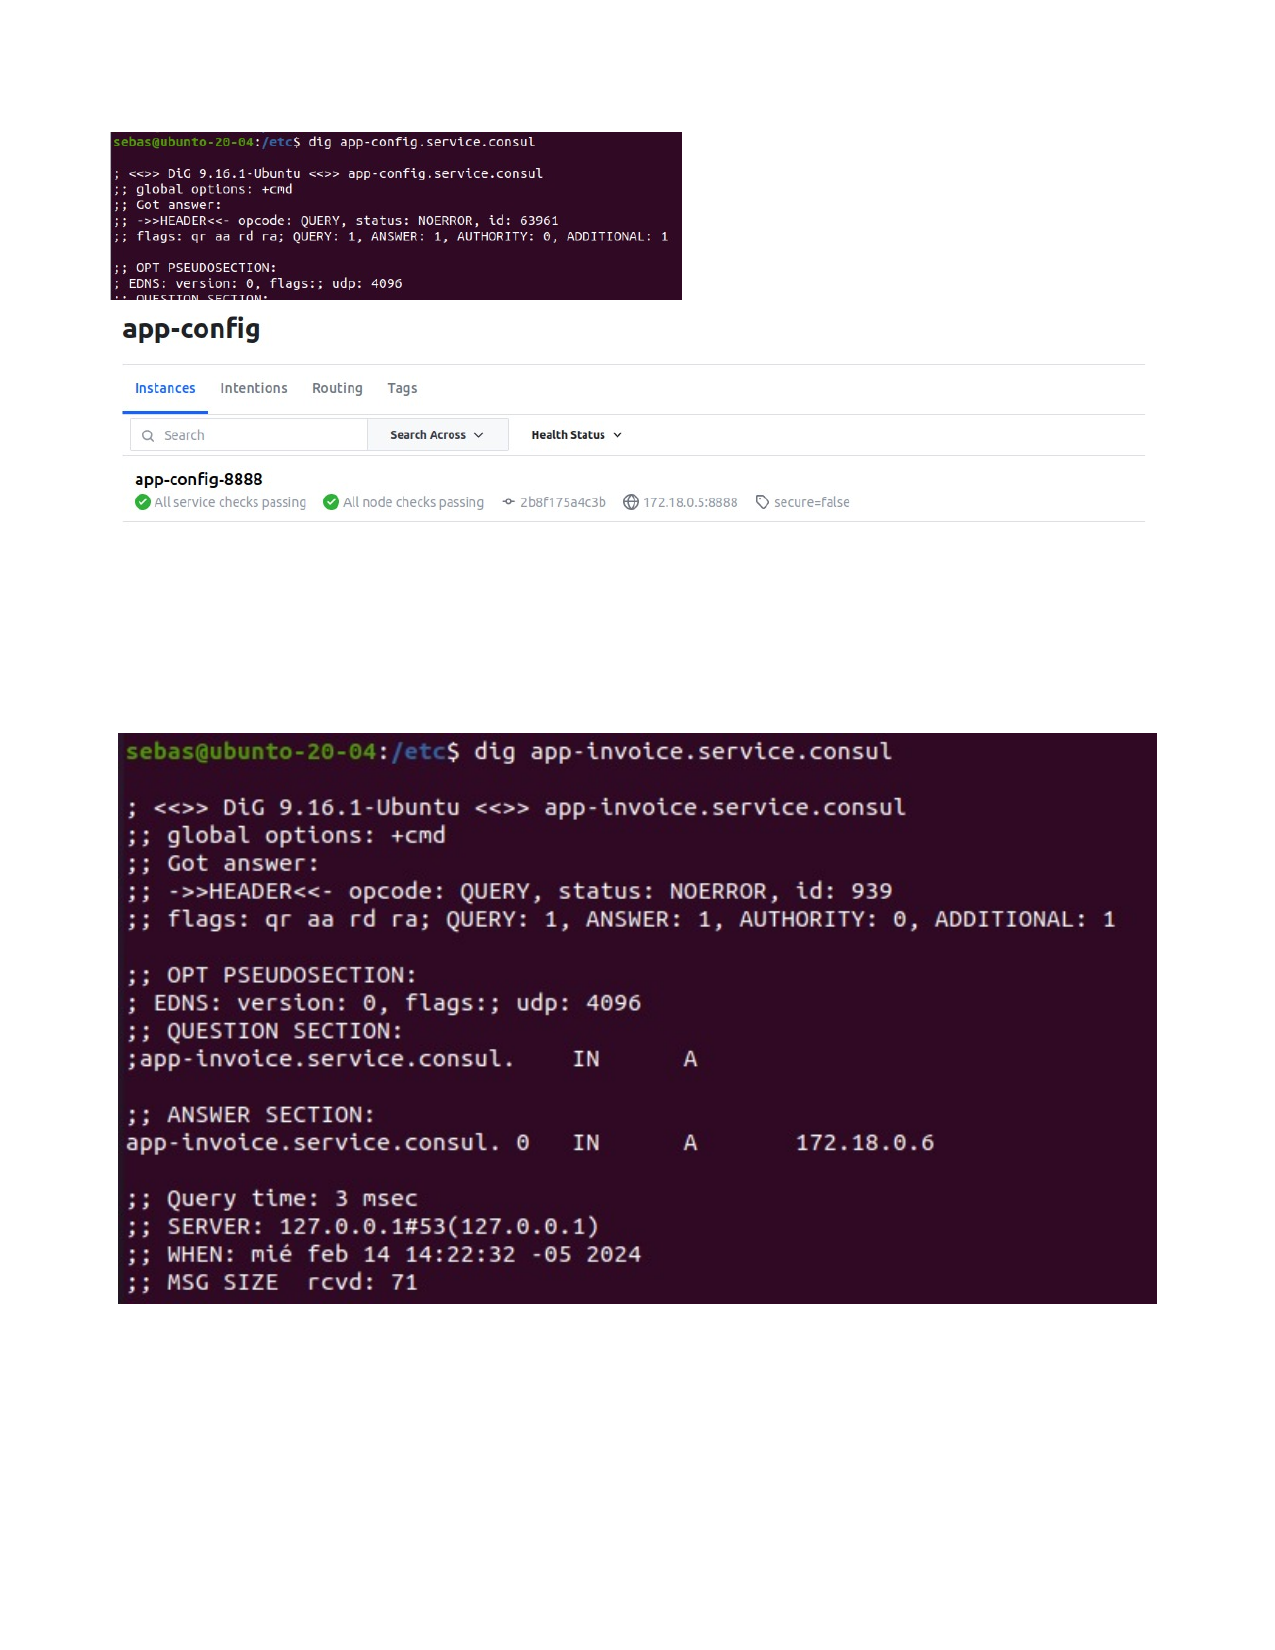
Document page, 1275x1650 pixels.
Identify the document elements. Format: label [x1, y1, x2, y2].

picture [118, 733, 1157, 1304]
picture [106, 132, 1146, 532]
